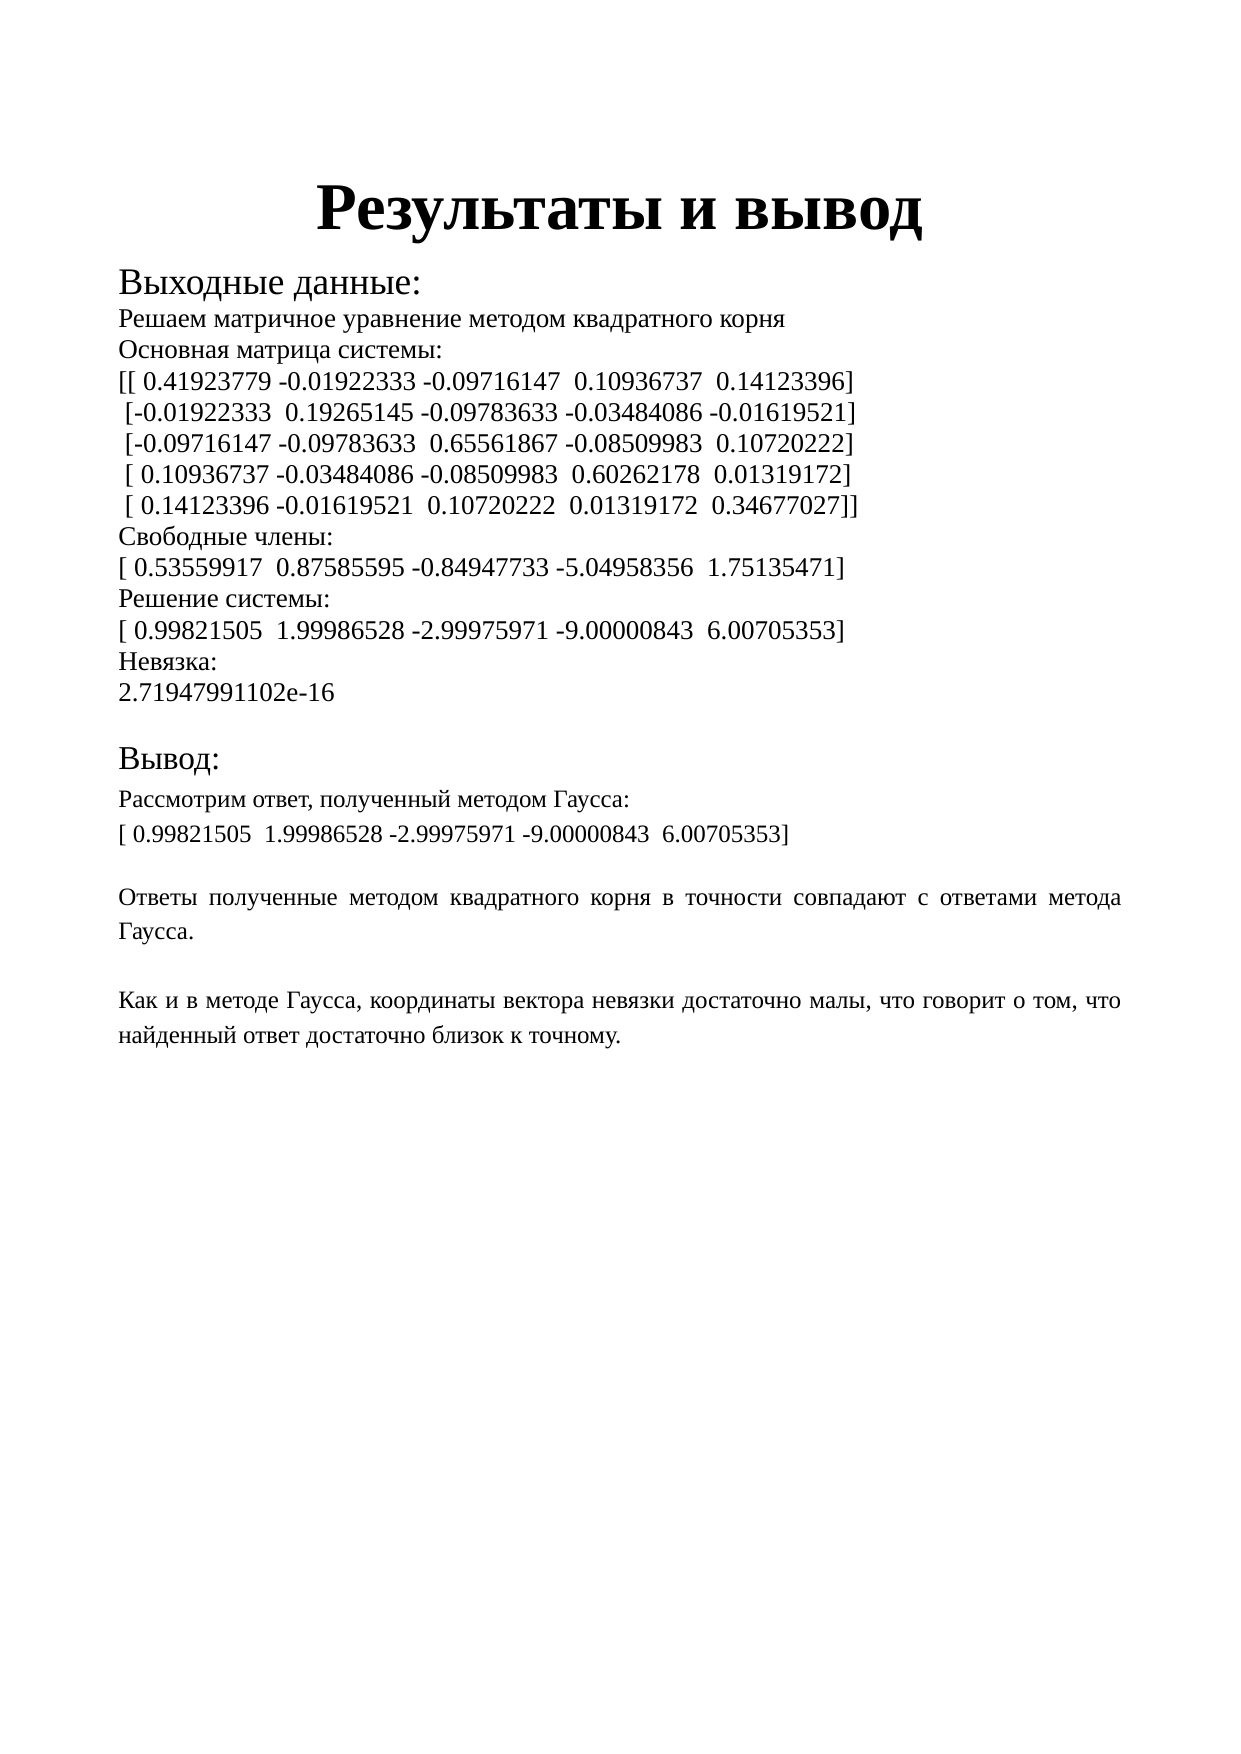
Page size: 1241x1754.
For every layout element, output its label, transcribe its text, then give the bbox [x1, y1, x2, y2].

text [ 0.99821505 1.99986528 -2.99975971 -9.00000843 6.00705353] [118, 819, 1122, 847]
text Решаем матричное уравнение методом квадратного корня [118, 302, 1122, 333]
text Результаты и вывод [118, 167, 1122, 244]
text Свободные члены: [118, 520, 1122, 551]
text [ 0.10936737 -0.03484086 -0.08509983 0.60262178 0.01319172] [118, 458, 1122, 489]
text [[ 0.41923779 -0.01922333 -0.09716147 0.10936737 0.14123396] [118, 364, 1122, 396]
text [ 0.99821505 1.99986528 -2.99975971 -9.00000843 6.00705353] [118, 614, 1122, 645]
text [ 0.53559917 0.87585595 -0.84947733 -5.04958356 1.75135471] [118, 551, 1122, 583]
text [-0.09716147 -0.09783633 0.65561867 -0.08509983 0.10720222] [118, 427, 1122, 458]
text Вывод: [118, 738, 1122, 777]
text 2.71947991102e-16 [118, 676, 1122, 707]
text Невязка: [118, 645, 1122, 676]
text Ответы полученные методом квадратного корня в точности совпадают с ответами метода Гаусса. [118, 882, 1122, 945]
text Основная матрица системы: [118, 333, 1122, 364]
text [ 0.14123396 -0.01619521 0.10720222 0.01319172 0.34677027]] [118, 489, 1122, 520]
text Как и в методе Гаусса, координаты вектора невязки достаточно малы, что говорит о том, что найденный ответ достаточно близок к точному. [118, 985, 1122, 1049]
text Решение системы: [118, 583, 1122, 614]
text Рассмотрим ответ, полученный методом Гаусса: [118, 784, 1122, 813]
text [-0.01922333 0.19265145 -0.09783633 -0.03484086 -0.01619521] [118, 396, 1122, 427]
text Выходные данные: [118, 259, 1122, 302]
